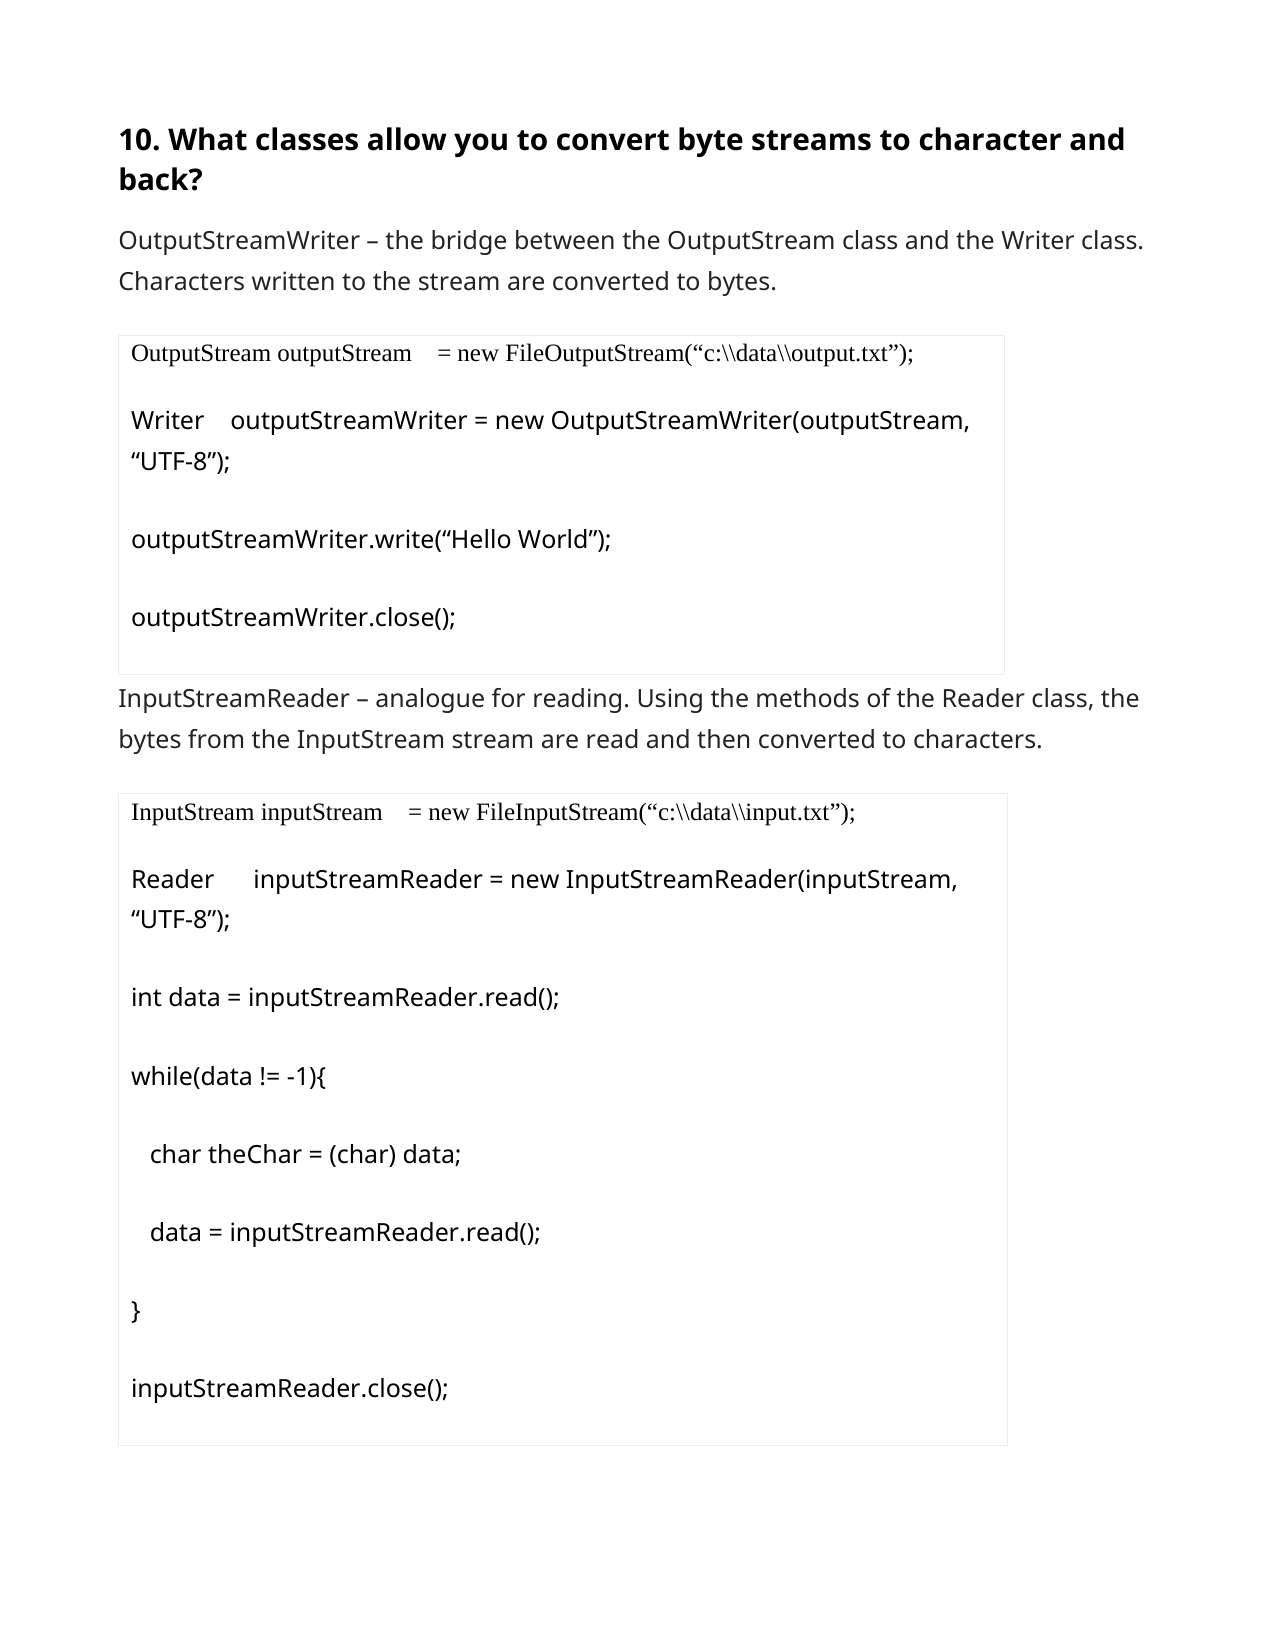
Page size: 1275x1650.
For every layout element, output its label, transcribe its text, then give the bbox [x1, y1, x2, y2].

table_header InputStream inputStream = new FileInputStream(“c:\\data\\input.txt”); Reader inputStreamReader = new InputStreamReader(inputStream, “UTF-8”); int data = inputStreamReader.read(); while(data != -1){ char theChar = (char) data; data = inputStreamReader.read(); } inputStreamReader.close(); [119, 794, 1007, 1445]
text InputStreamReader – analogue for reading. Using the methods of the Reader class, the bytes from the InputStream stream are read and then converted to characters. [118, 674, 1157, 756]
table_header OutputStream outputStream = new FileOutputStream(“c:\\data\\output.txt”); Writer outputStreamWriter = new OutputStreamWriter(outputStream, “UTF-8”); outputStreamWriter.write(“Hello World”); outputStreamWriter.close(); [119, 336, 1004, 674]
text OutputStreamWriter – the bridge between the OutputStream class and the Writer class. Characters written to the stream are converted to bytes. [118, 216, 1157, 297]
subtitle 10. What classes allow you to convert byte streams to character and back? [118, 118, 1157, 199]
